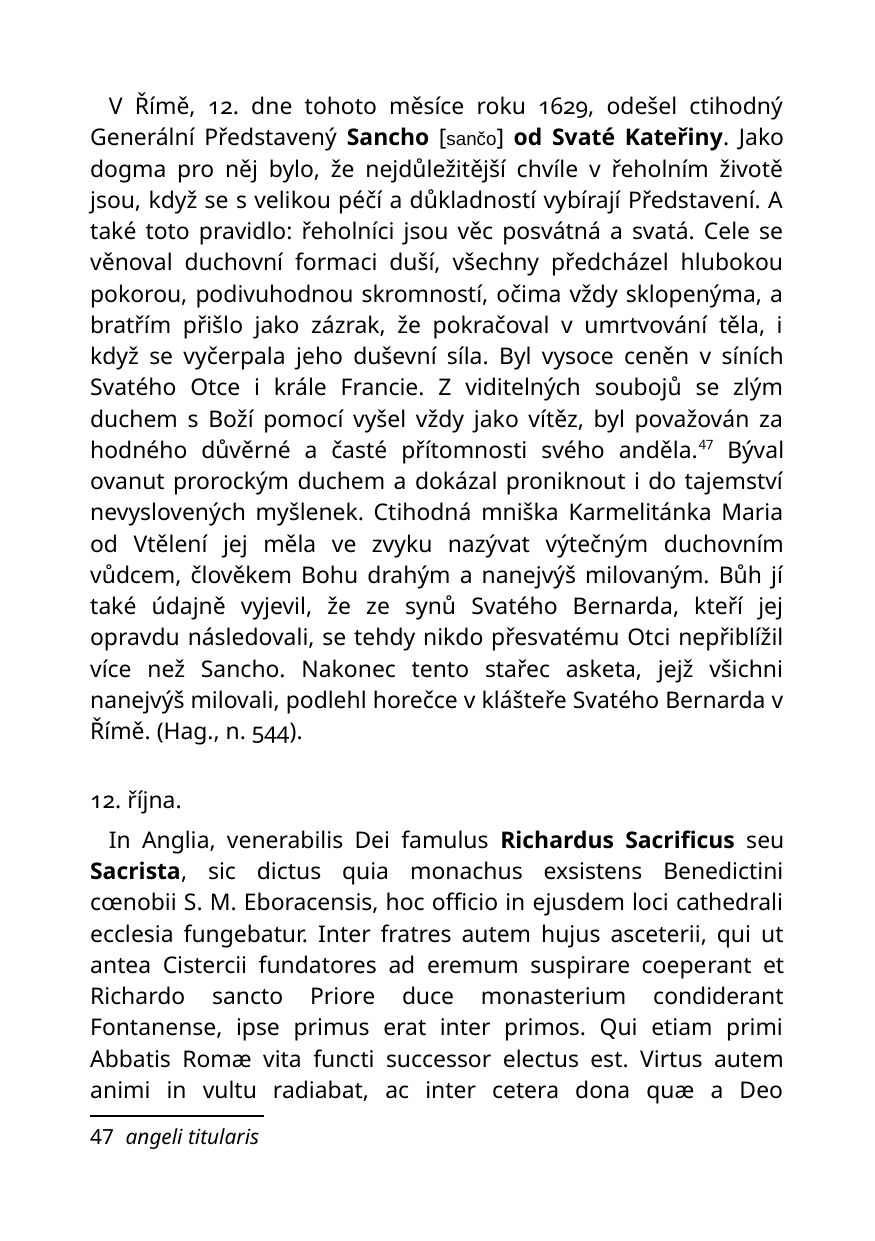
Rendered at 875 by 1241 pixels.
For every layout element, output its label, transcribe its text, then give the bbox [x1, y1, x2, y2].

text angeli titularis [90, 1122, 784, 1150]
text In Anglia, venerabilis Dei famulus Richardus Sacrificus seu Sacrista, sic dictus quia monachus exsistens Benedictini cœnobii S. M. Eboracensis, hoc officio in ejusdem loci cathedrali ecclesia fungebatur. Inter fratres autem hujus asceterii, qui ut antea Cistercii fundatores ad eremum suspirare coepe­rant et Richardo sancto Priore duce monasterium condiderant Fontanense, ipse primus erat inter primos. Qui etiam primi Abbatis Romæ vita functi successor electus est. Virtus autem animi in vultu radiabat, ac inter cetera dona quæ a Deo [90, 824, 784, 1105]
text V Římě, 12. dne tohoto měsíce roku 1629, odešel ctihodný Generální Představený Sancho [sančo] od Svaté Kateřiny. Jako dogma pro něj bylo, že nejdůležitější chvíle v řeholním životě jsou, když se s velikou péčí a důkladností vybírají Představení. A také toto pravidlo: řeholníci jsou věc posvátná a svatá. Cele se věnoval duchovní formaci duší, všechny předcházel hlubokou pokorou, podivuhodnou skromností, očima vždy sklopenýma, a bratřím přišlo jako zázrak, že pokračoval v umrtvování těla, i když se vyčerpala jeho duševní síla. Byl vysoce ceněn v síních Svatého Otce i krále Francie. Z viditelných soubojů se zlým duchem s Boží pomocí vyšel vždy jako vítěz, byl považován za hodného důvěrné a časté přítomnosti svého anděla. Býval ovanut prorockým duchem a dokázal proniknout i do tajemství nevyslovených myšlenek. Ctihodná mniška Karmelitánka Maria od Vtělení jej měla ve zvyku nazývat výtečným duchovním vůdcem, člověkem Bohu drahým a nanejvýš milovaným. Bůh jí také údajně vyjevil, že ze synů Svatého Bernarda, kteří jej opravdu následovali, se tehdy nikdo přesvatému Otci nepřiblížil více než Sancho. Nakonec tento stařec asketa, jejž všichni nanejvýš milovali, podlehl horečce v klášteře Svatého Bernarda v Římě. (Hag., n. 544). [90, 90, 784, 746]
text 12. října. [90, 783, 784, 815]
